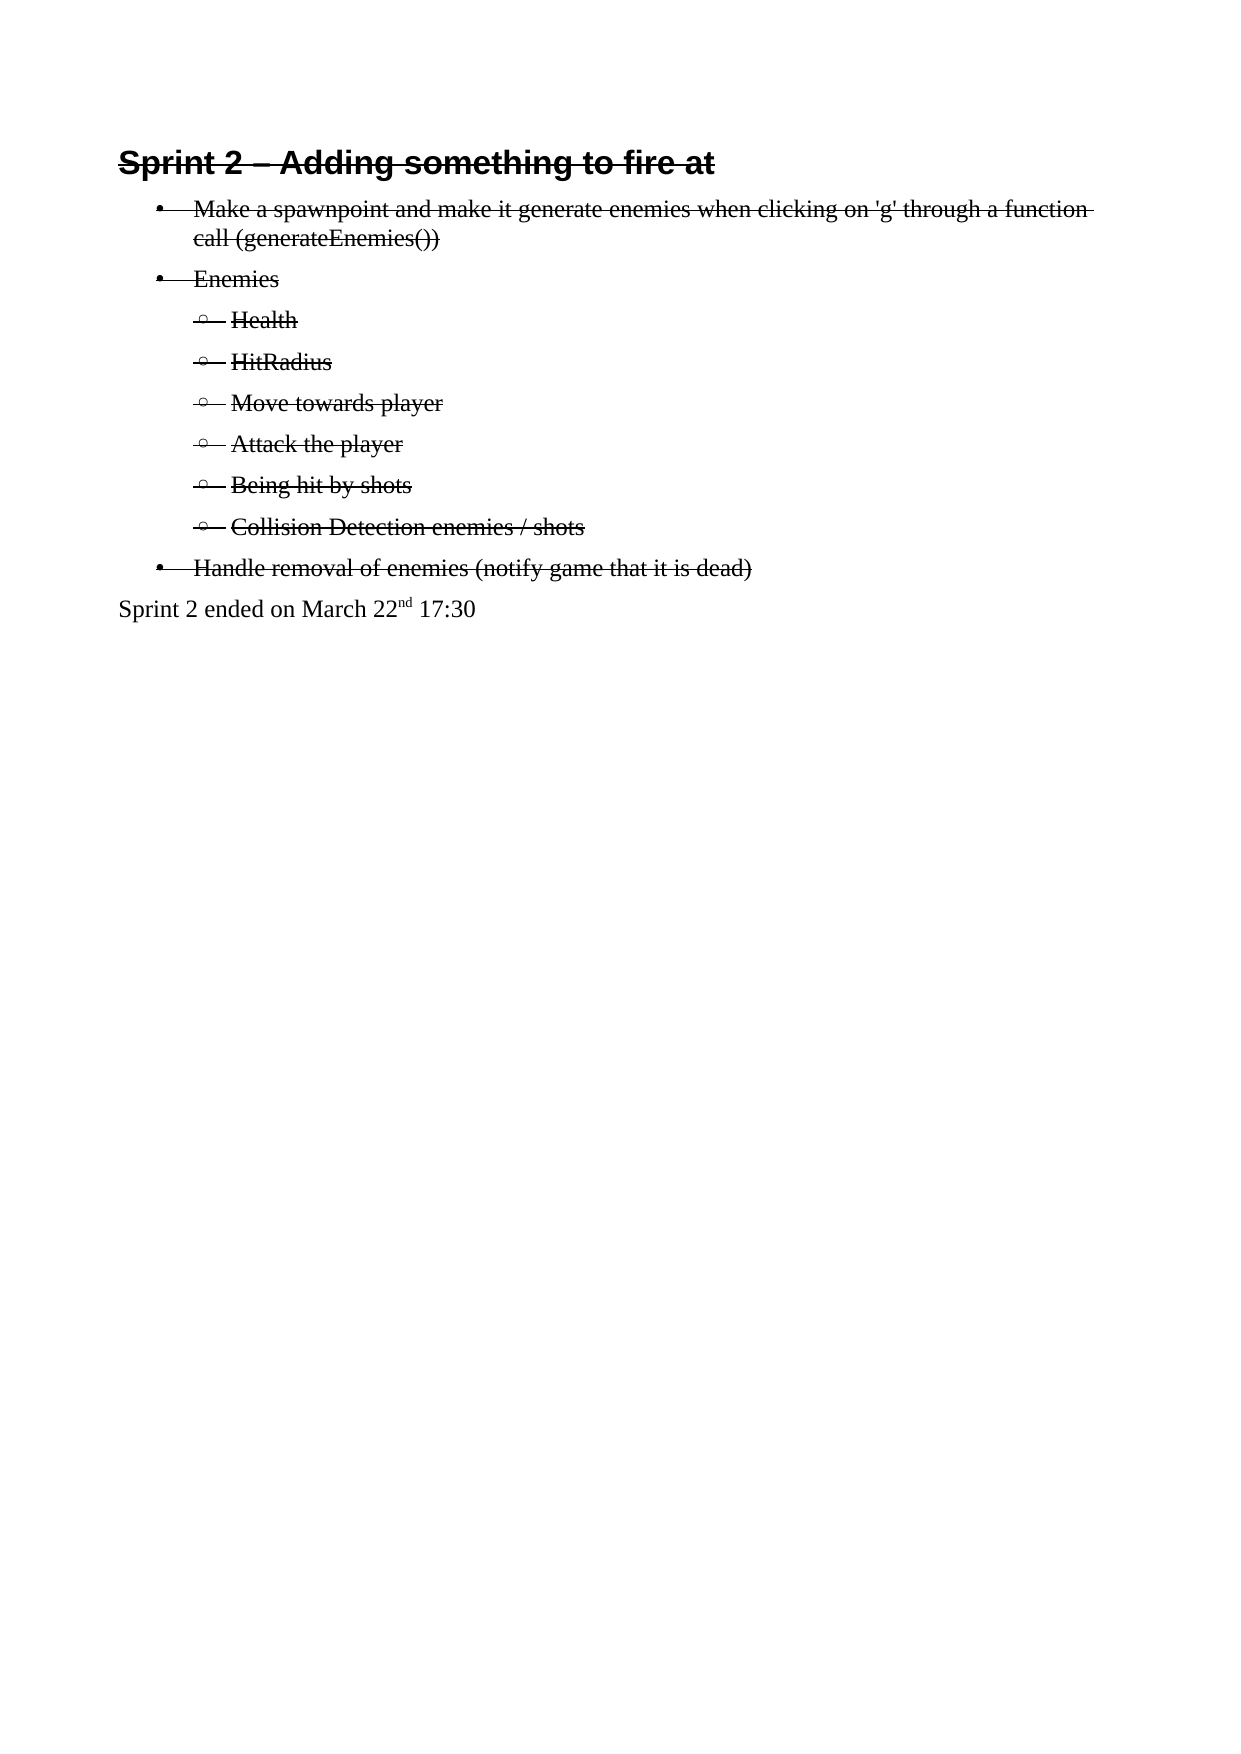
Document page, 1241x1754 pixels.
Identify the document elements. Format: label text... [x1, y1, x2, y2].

subtitle Sprint 2 – Adding something to fire at [118, 143, 1122, 182]
list Enemies [156, 264, 1122, 293]
list Move towards player [193, 388, 1122, 417]
list HitRadius [193, 347, 1122, 376]
list Being hit by shots [193, 471, 1122, 499]
text Sprint 2 ended on March 22nd 17:30 [118, 594, 1122, 623]
list Handle removal of enemies (notify game that it is dead) [156, 553, 1122, 582]
list Attack the player [193, 429, 1122, 458]
list Make a spawnpoint and make it generate enemies when clicking on 'g' through a function call (generateEnemies()) [156, 194, 1122, 252]
list Health [193, 306, 1122, 334]
list Collision Detection enemies / shots [193, 512, 1122, 541]
